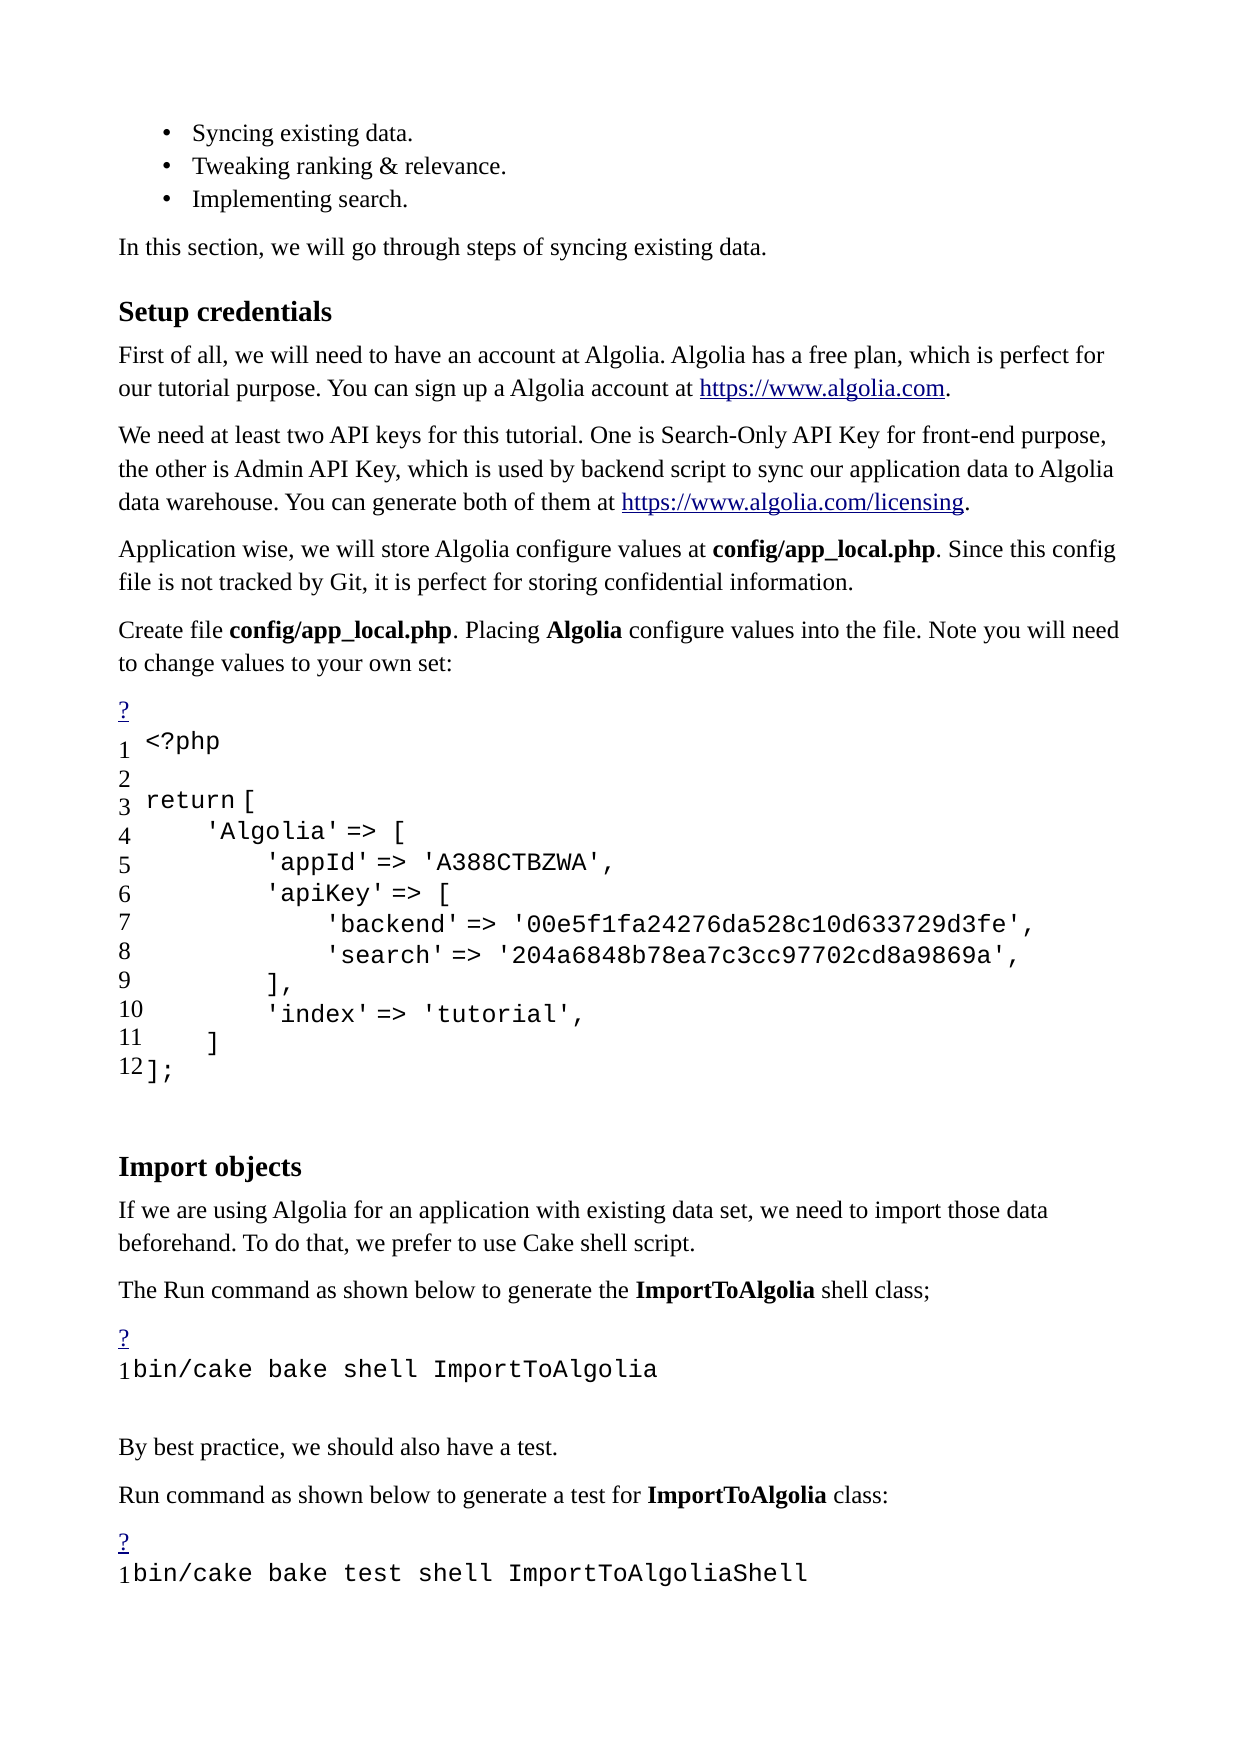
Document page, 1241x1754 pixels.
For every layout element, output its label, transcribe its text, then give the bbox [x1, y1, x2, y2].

text If we are using Algolia for an application with existing data set, we need to import those data beforehand. To do that, we prefer to use Cake shell script. [118, 1195, 1122, 1256]
text First of all, we will need to have an account at Algolia. Algolia has a free plan, which is perfect for our tutorial purpose. You can sign up a Algolia account at https://www.algolia.com. [118, 340, 1122, 402]
text The Run command as shown below to generate the ImportToAlgolia shell class; [118, 1275, 1122, 1304]
text Create file config/app_local.php. Placing Algolia configure values into the file. Note you will need to change values to your own set: [118, 615, 1122, 677]
text Run command as shown below to generate a test for ImportToAlgolia class: [118, 1480, 1122, 1509]
table_header <?php return [ 'Algolia' => [ 'appId' => 'A388CTBZWA', 'apiKey' => [ 'backend' => '00e5f1fa24276da528c10d633729d3fe', 'search' => '204a6848b78ea7c3cc97702cd8a9869a', ], 'index' => 'tutorial', ] ]; [145, 729, 1048, 1086]
table_header 1 2 3 4 5 6 7 8 9 10 11 12 [118, 729, 145, 1086]
text By best practice, we should also have a test. [118, 1432, 1122, 1461]
text Application wise, we will store Algolia configure values at config/app_local.php. Since this config file is not tracked by Git, it is perfect for storing confidential information. [118, 534, 1122, 596]
text ? [118, 696, 1122, 724]
table_header 1 [118, 1561, 133, 1589]
text ? [118, 1323, 1122, 1352]
subtitle Import objects [118, 1149, 1122, 1182]
list Implementing search. [162, 184, 1122, 213]
text In this section, we will go through steps of syncing existing data. [118, 232, 1122, 261]
table_header bin/cake bake shell ImportToAlgolia [133, 1356, 665, 1385]
text ? [118, 1527, 1122, 1556]
table_header bin/cake bake test shell ImportToAlgoliaShell [133, 1561, 817, 1589]
table_header 1 [118, 1356, 133, 1385]
list Syncing existing data. [162, 118, 1122, 147]
list Tweaking ranking & relevance. [162, 151, 1122, 180]
subtitle Setup credentials [118, 294, 1122, 327]
text We need at least two API keys for this tutorial. One is Search-Only API Key for front-end purpose, the other is Admin API Key, which is used by backend script to sync our application data to Algolia data warehouse. You can generate both of them at https://www.algolia.com/licensing. [118, 421, 1122, 515]
